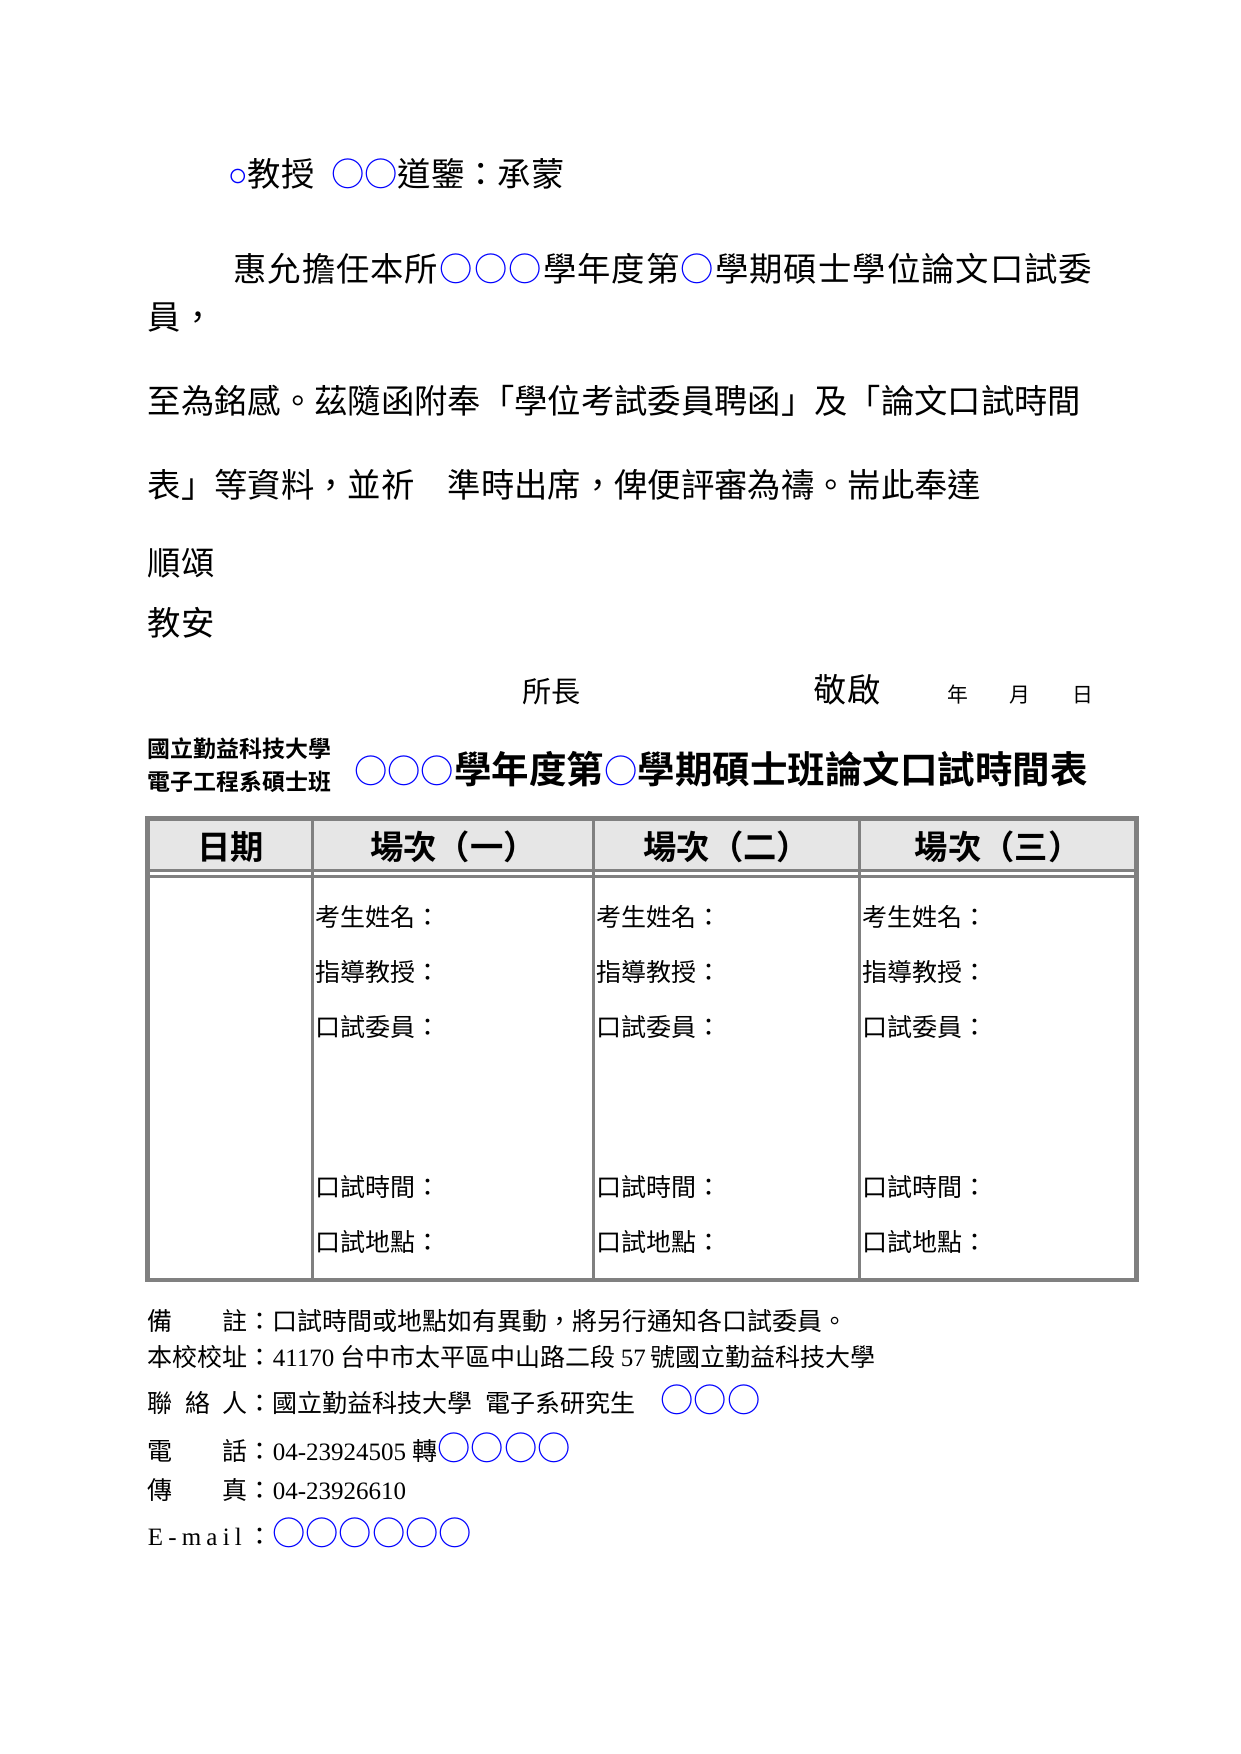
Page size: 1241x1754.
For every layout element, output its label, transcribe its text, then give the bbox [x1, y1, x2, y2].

text 惠允擔任本所○○○學年度第○學期碩士學位論文口試委員， [148, 243, 1092, 339]
text 傳 真：04-23926610 [148, 1470, 1092, 1506]
text 備 註：口試時間或地點如有異動，將另行通知各口試委員。 [148, 1301, 1092, 1337]
table_cell [150, 878, 311, 1278]
table_header 日期 [150, 821, 311, 869]
table_header 場次（一） [314, 821, 592, 869]
table_header 場次（二） [595, 821, 858, 869]
text 國立勤益科技大學電子工程系碩士班 ○○○學年度第○學期碩士班論文口試時間表 [148, 731, 1092, 797]
text ○教授 ○○道鑒：承蒙 [148, 148, 1092, 196]
text E-mail：○○○○○○ [148, 1506, 1092, 1554]
table_cell 考生姓名： 指導教授： 口試委員： 口試時間： 口試地點： [314, 878, 592, 1278]
text 表」等資料，並祈 準時出席，俾便評審為禱。耑此奉達 [148, 459, 1092, 507]
text 本校校址：41170 台中市太平區中山路二段57號國立勤益科技大學 [148, 1337, 1092, 1374]
text 至為銘感。茲隨函附奉「學位考試委員聘函」及「論文口試時間 [148, 375, 1092, 423]
table_header 場次（三） [861, 821, 1134, 869]
text 教安 [148, 597, 1092, 645]
text 所長 敬啟 年 月 日 [148, 664, 1092, 712]
text 聯 絡 人：國立勤益科技大學 電子系研究生 ○○○ [148, 1374, 1092, 1422]
table_cell 考生姓名： 指導教授： 口試委員： 口試時間： 口試地點： [595, 878, 858, 1278]
text 電 話：04-23924505 轉○○○○ [148, 1422, 1092, 1470]
text 順頌 [148, 537, 1092, 585]
table_cell 考生姓名： 指導教授： 口試委員： 口試時間： 口試地點： [861, 878, 1134, 1278]
